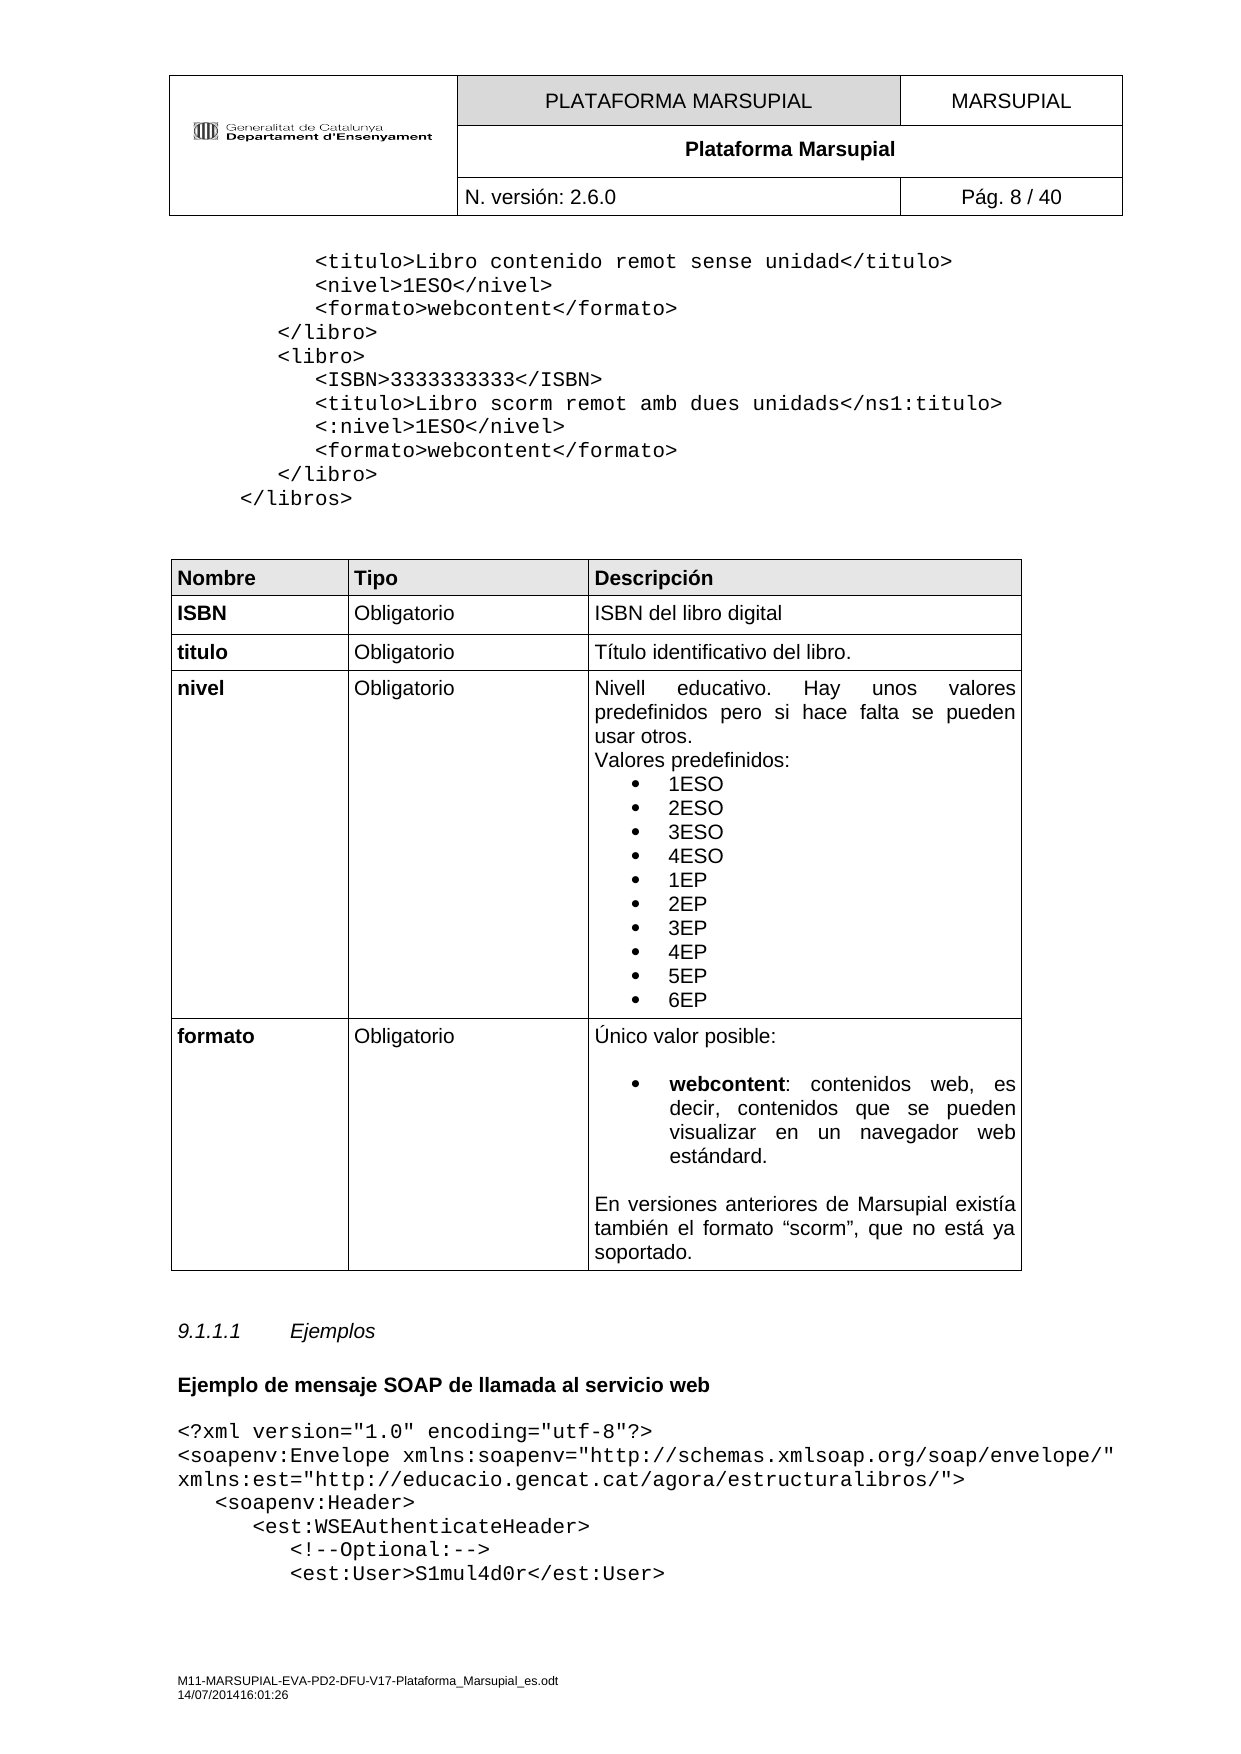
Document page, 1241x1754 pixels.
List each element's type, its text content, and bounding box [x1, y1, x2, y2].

table_cell Único valor posible: webcontent: contenidos web, es decir, contenidos que se pueden visualizar en un navegador web estándard. En versiones anteriores de Marsupial existía también el formato “scorm”, que no está ya soportado. [589, 1019, 1021, 1270]
text </libro> [177, 322, 1122, 346]
table_header Nombre [172, 560, 348, 595]
text <formato>webcontent</formato> [177, 440, 1122, 464]
text <libro> [177, 346, 1122, 369]
subtitle Ejemplos [177, 1319, 1122, 1343]
table_cell formato [172, 1019, 348, 1270]
text <:nivel>1ESO</nivel> [177, 417, 1122, 440]
table_cell Obligatorio [349, 635, 588, 669]
table_cell Obligatorio [349, 596, 588, 634]
text <soapenv:Header> [177, 1492, 1122, 1516]
table_cell Obligatorio [349, 1019, 588, 1270]
text <nivel>1ESO</nivel> [177, 275, 1122, 298]
table_cell ISBN [172, 596, 348, 634]
text <titulo>Libro scorm remot amb dues unidads</ns1:titulo> [177, 393, 1122, 417]
text <soapenv:Envelope xmlns:soapenv="http://schemas.xmlsoap.org/soap/envelope/" xmlns:est="http://educacio.gencat.cat/agora/estructuralibros/"> [177, 1445, 1122, 1492]
text </libro> [177, 464, 1122, 487]
text <ISBN>3333333333</ISBN> [177, 369, 1122, 393]
text <?xml version="1.0" encoding="utf-8"?> [177, 1421, 1122, 1445]
table_cell Título identificativo del libro. [589, 635, 1021, 669]
text <est:WSEAuthenticateHeader> [177, 1516, 1122, 1539]
text <titulo>Libro contenido remot sense unidad</titulo> [177, 251, 1122, 275]
text <formato>webcontent</formato> [177, 298, 1122, 322]
table_cell titulo [172, 635, 348, 669]
table_cell Nivell educativo. Hay unos valores predefinidos pero si hace falta se pueden usar otros. Valores predefinidos: 1ESO 2ESO 3ESO 4ESO 1EP 2EP 3EP 4EP 5EP 6EP [589, 671, 1021, 1018]
text Ejemplo de mensaje SOAP de llamada al servicio web [177, 1373, 1122, 1397]
table_header Descripción [589, 560, 1021, 595]
table_header Tipo [349, 560, 588, 595]
table_cell ISBN del libro digital [589, 596, 1021, 634]
text </libros> [177, 487, 1122, 511]
text <est:User>S1mul4d0r</est:User> [177, 1563, 1122, 1587]
table_cell nivel [172, 671, 348, 1018]
text <!--Optional:--> [177, 1539, 1122, 1563]
table_cell Obligatorio [349, 671, 588, 1018]
